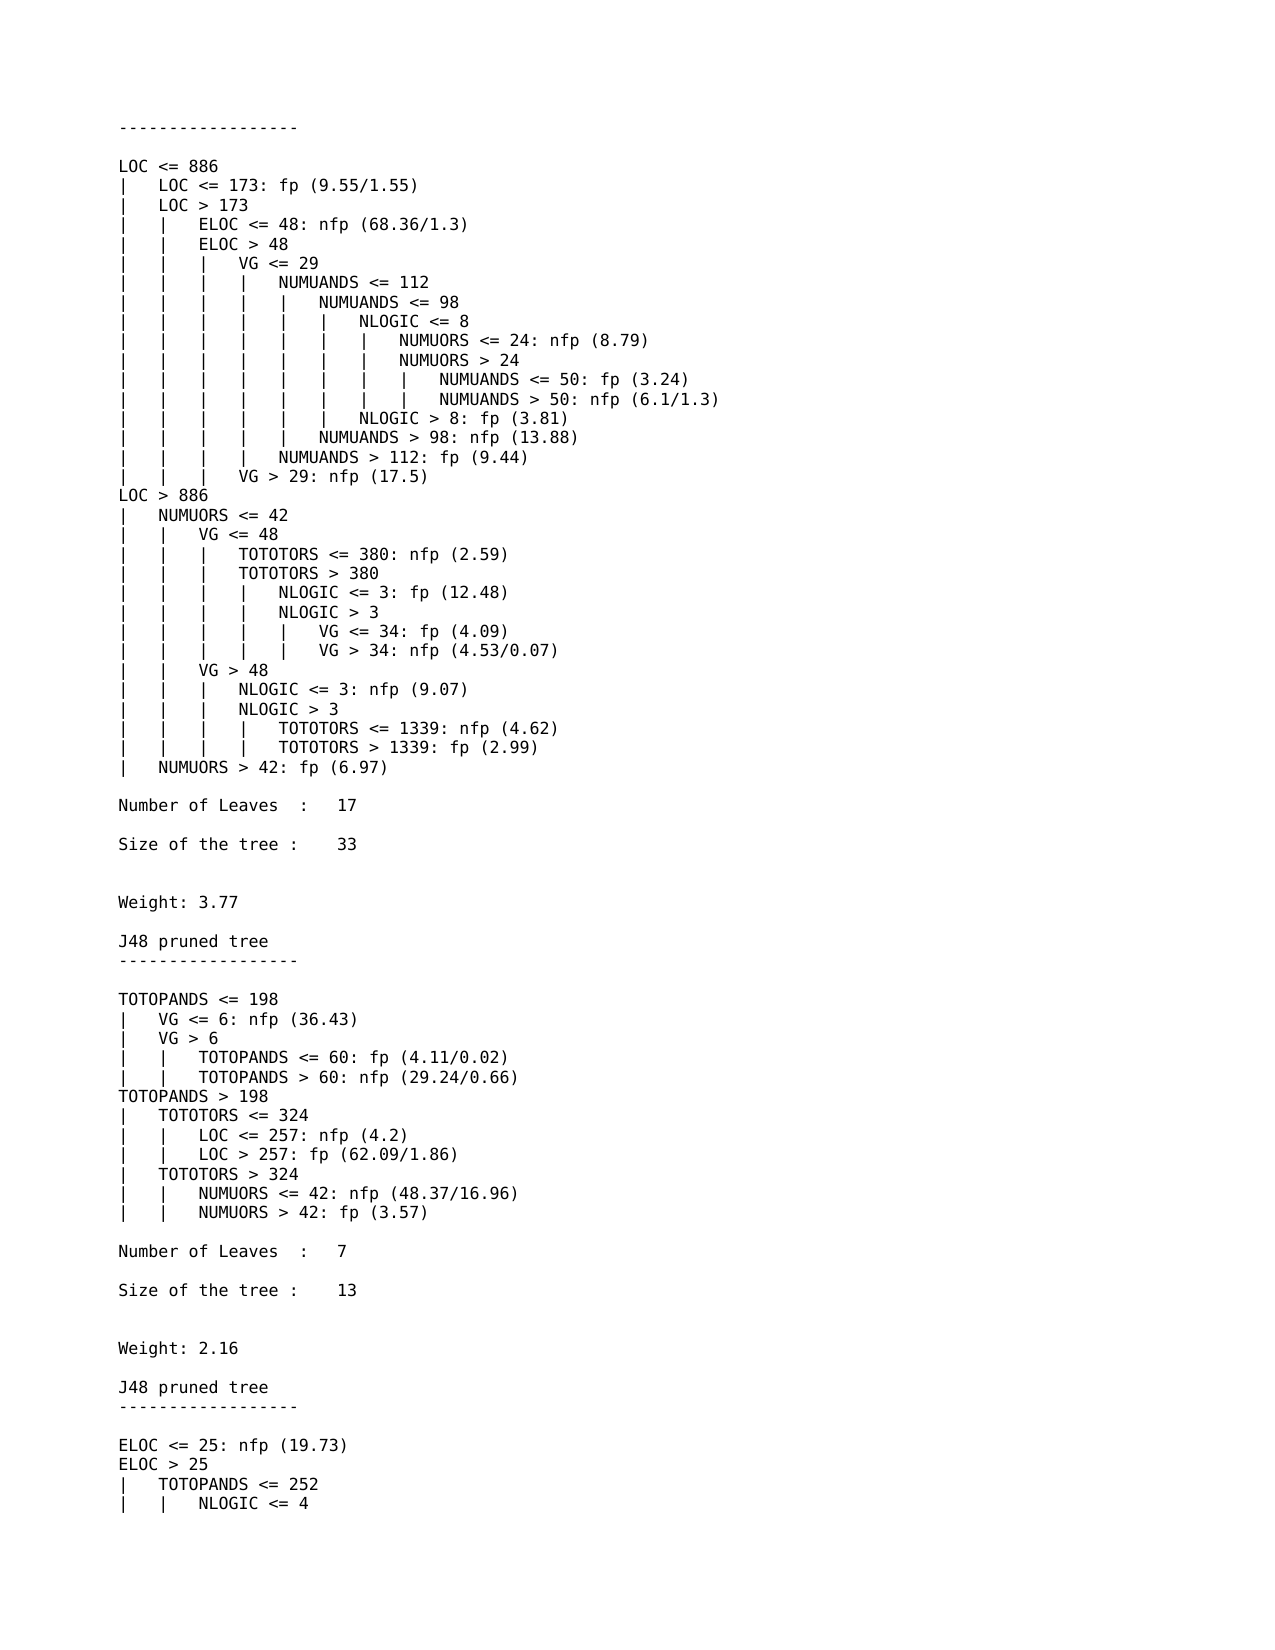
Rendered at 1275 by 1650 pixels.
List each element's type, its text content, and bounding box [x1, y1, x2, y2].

text Number of Leaves : 17 [118, 796, 1157, 816]
text ------------------ [118, 1397, 1157, 1416]
text | | | | TOTOTORS > 1339: fp (2.99) [118, 738, 1157, 757]
text | | | | | | | | NUMUANDS > 50: nfp (6.1/1.3) [118, 389, 1157, 409]
text | | ELOC > 48 [118, 234, 1157, 254]
text | | | | | | | | NUMUANDS <= 50: fp (3.24) [118, 370, 1157, 389]
text | | NUMUORS > 42: fp (3.57) [118, 1203, 1157, 1222]
text | | | | NLOGIC > 3 [118, 602, 1157, 622]
text | | | | NUMUANDS > 112: fp (9.44) [118, 447, 1157, 467]
text | | TOTOPANDS <= 60: fp (4.11/0.02) [118, 1048, 1157, 1067]
text | LOC > 173 [118, 196, 1157, 215]
text Size of the tree : 13 [118, 1281, 1157, 1300]
text ELOC > 25 [118, 1455, 1157, 1474]
text TOTOPANDS <= 198 [118, 990, 1157, 1009]
text | NUMUORS <= 42 [118, 506, 1157, 525]
text | TOTOPANDS <= 252 [118, 1474, 1157, 1494]
text ------------------ [118, 951, 1157, 971]
text LOC <= 886 [118, 157, 1157, 176]
text | TOTOTORS <= 324 [118, 1106, 1157, 1126]
text TOTOPANDS > 198 [118, 1087, 1157, 1106]
text | NUMUORS > 42: fp (6.97) [118, 757, 1157, 777]
text | | | | | | NLOGIC <= 8 [118, 312, 1157, 331]
text | | | | NUMUANDS <= 112 [118, 273, 1157, 292]
text Weight: 3.77 [118, 893, 1157, 912]
text | | | VG > 29: nfp (17.5) [118, 467, 1157, 486]
text | | | | | NUMUANDS <= 98 [118, 292, 1157, 312]
text | VG <= 6: nfp (36.43) [118, 1009, 1157, 1029]
text | | | NLOGIC <= 3: nfp (9.07) [118, 680, 1157, 699]
text | | | | | | NLOGIC > 8: fp (3.81) [118, 409, 1157, 428]
text | | | VG <= 29 [118, 254, 1157, 273]
text Size of the tree : 33 [118, 835, 1157, 854]
text | | | | | | | NUMUORS > 24 [118, 351, 1157, 370]
text | | VG <= 48 [118, 525, 1157, 544]
text | | LOC > 257: fp (62.09/1.86) [118, 1145, 1157, 1164]
text Weight: 2.16 [118, 1339, 1157, 1358]
text | | | | | | | NUMUORS <= 24: nfp (8.79) [118, 331, 1157, 351]
text | TOTOTORS > 324 [118, 1164, 1157, 1184]
text | | | | | VG <= 34: fp (4.09) [118, 622, 1157, 641]
text J48 pruned tree [118, 932, 1157, 951]
text | | | NLOGIC > 3 [118, 699, 1157, 719]
text | LOC <= 173: fp (9.55/1.55) [118, 176, 1157, 196]
text | | VG > 48 [118, 661, 1157, 680]
text | VG > 6 [118, 1029, 1157, 1048]
text ELOC <= 25: nfp (19.73) [118, 1436, 1157, 1455]
text | | | | NLOGIC <= 3: fp (12.48) [118, 583, 1157, 602]
text J48 pruned tree [118, 1377, 1157, 1397]
text | | | | | VG > 34: nfp (4.53/0.07) [118, 641, 1157, 661]
text | | | | TOTOTORS <= 1339: nfp (4.62) [118, 719, 1157, 738]
text | | ELOC <= 48: nfp (68.36/1.3) [118, 215, 1157, 234]
text LOC > 886 [118, 486, 1157, 506]
text | | | TOTOTORS <= 380: nfp (2.59) [118, 544, 1157, 564]
text | | TOTOPANDS > 60: nfp (29.24/0.66) [118, 1067, 1157, 1087]
text | | LOC <= 257: nfp (4.2) [118, 1126, 1157, 1145]
text Number of Leaves : 7 [118, 1242, 1157, 1261]
text ------------------ [118, 118, 1157, 137]
text | | | TOTOTORS > 380 [118, 564, 1157, 583]
text | | NLOGIC <= 4 [118, 1494, 1157, 1513]
text | | NUMUORS <= 42: nfp (48.37/16.96) [118, 1184, 1157, 1203]
text | | | | | NUMUANDS > 98: nfp (13.88) [118, 428, 1157, 447]
